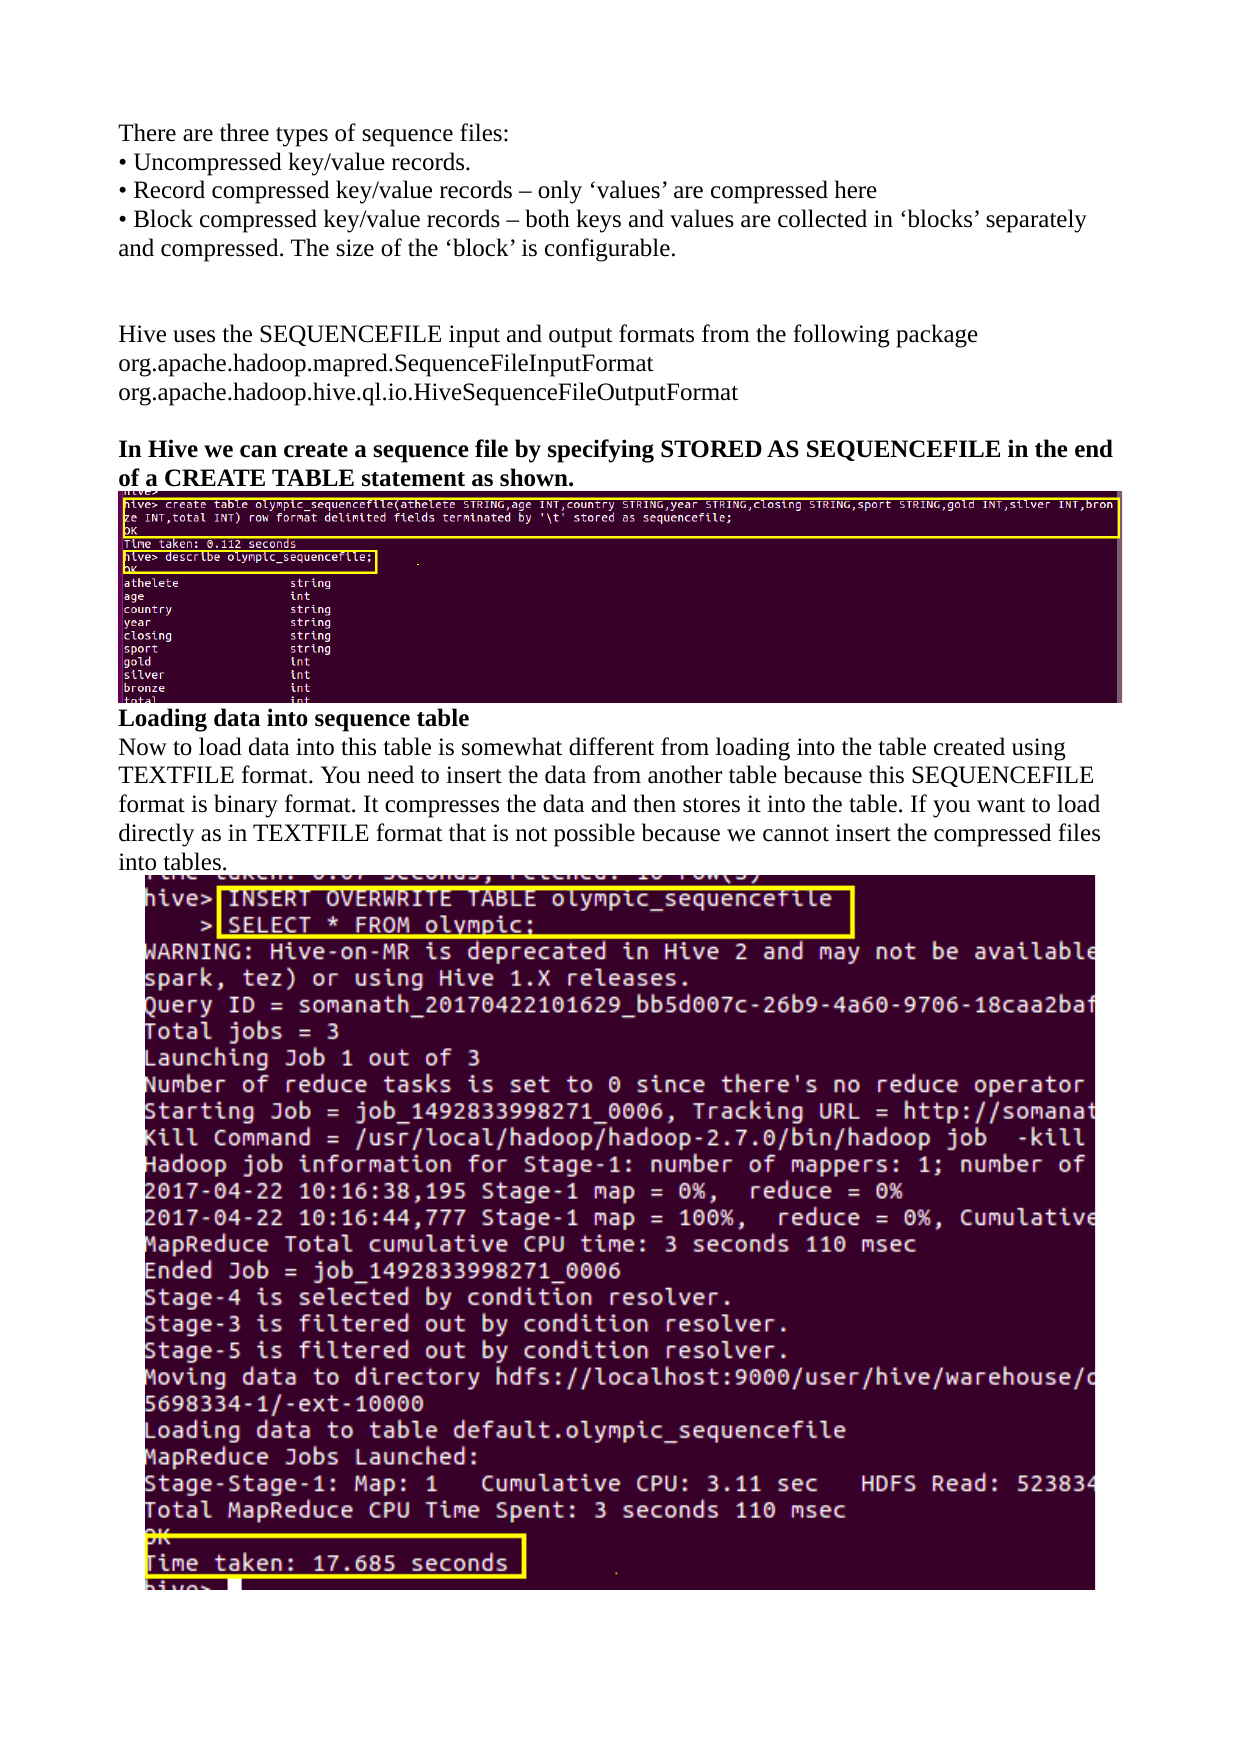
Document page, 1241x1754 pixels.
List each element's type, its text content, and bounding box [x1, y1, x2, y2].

text Loading data into sequence table [118, 703, 1122, 732]
picture [145, 875, 1096, 1590]
text In Hive we can create a sequence file by specifying STORED AS SEQUENCEFILE in the end of a CREATE TABLE statement as shown. [118, 434, 1122, 491]
text Hive uses the SEQUENCEFILE input and output formats from the following package [118, 319, 1122, 348]
text org.apache.hadoop.hive.ql.io.HiveSequenceFileOutputFormat [118, 377, 1122, 406]
text There are three types of sequence files: • Uncompressed key/value records. • Record compressed key/value records – only ‘values’ are compressed here • Block compressed key/value records – both keys and values are collected in ‘blocks’ separately and compressed. The size of the ‘block’ is configurable. [118, 118, 1122, 262]
text org.apache.hadoop.mapred.SequenceFileInputFormat [118, 348, 1122, 377]
text Now to load data into this table is somewhat different from loading into the table created using TEXTFILE format. You need to insert the data from another table because this SEQUENCEFILE format is binary format. It compresses the data and then stores it into the table. If you want to load directly as in TEXTFILE format that is not possible because we cannot insert the compressed files into tables. [118, 732, 1122, 876]
picture [118, 491, 1123, 703]
